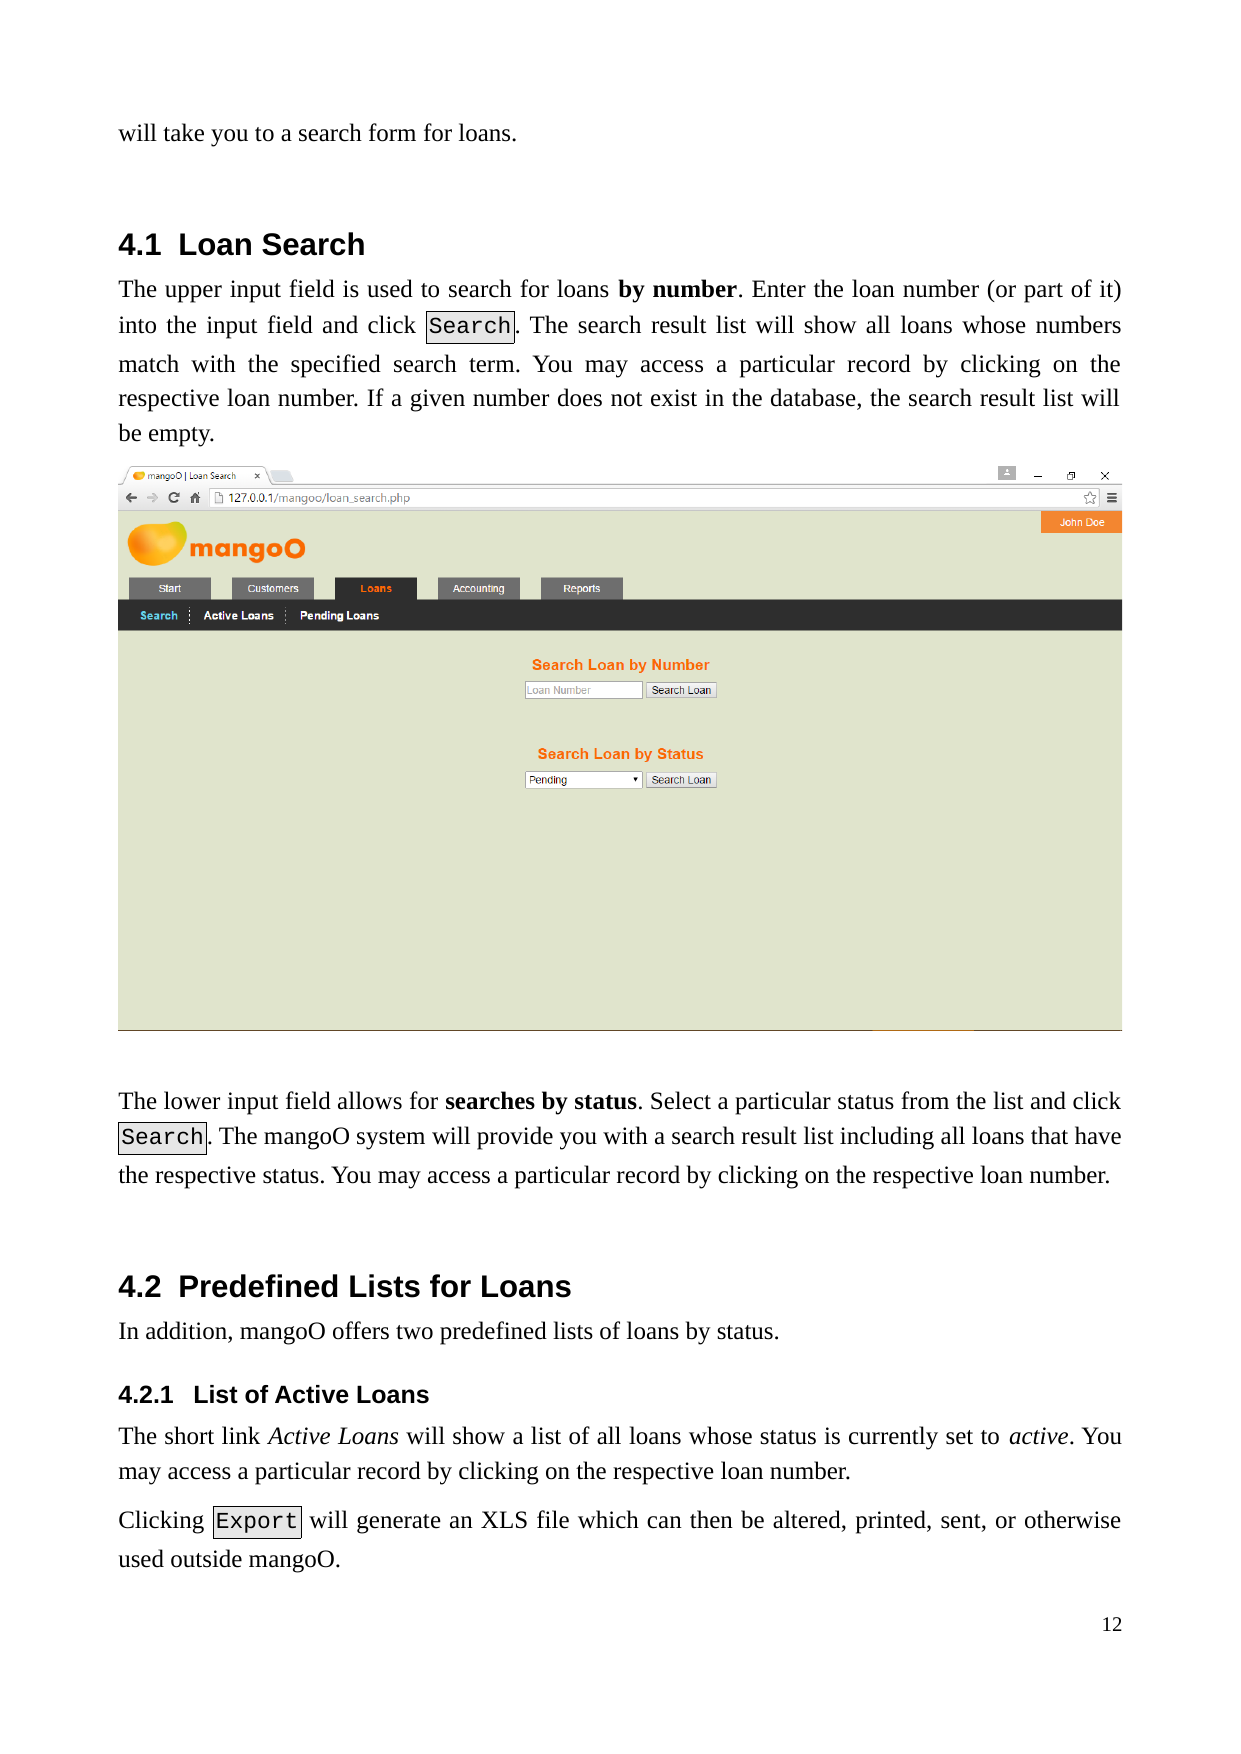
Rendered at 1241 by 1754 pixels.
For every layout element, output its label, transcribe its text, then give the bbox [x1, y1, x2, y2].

subtitle Predefined Lists for Loans [118, 1268, 1122, 1304]
text will take you to a search form for loans. [118, 118, 1122, 147]
text Clicking Export will generate an XLS file which can then be altered, printed, sent, or otherwise used outside mangoO. [118, 1505, 1122, 1572]
text The upper input field is used to search for loans by number. Enter the loan number (or part of it) into the input field and click Search. The search result list will show all loans whose numbers match with the specified search term. You may access a particular record by clicking on the respective loan number. If a given number does not exist in the database, the search result list will be empty. [118, 274, 1122, 446]
subtitle Loan Search [118, 226, 1122, 262]
text The short link Active Loans will show a list of all loans whose status is currently set to active. You may access a particular record by clicking on the respective loan number. [118, 1421, 1122, 1484]
text In addition, mangoO offers two predefined lists of loans by status. [118, 1316, 1122, 1345]
text The lower input field allows for searches by status. Select a particular status from the list and click Search. The mangoO system will provide you with a search result list including all loans that have the respective status. You may access a particular record by clicking on the respective loan number. [118, 1086, 1122, 1189]
subtitle List of Active Loans [118, 1380, 1122, 1409]
picture [118, 466, 1123, 1031]
